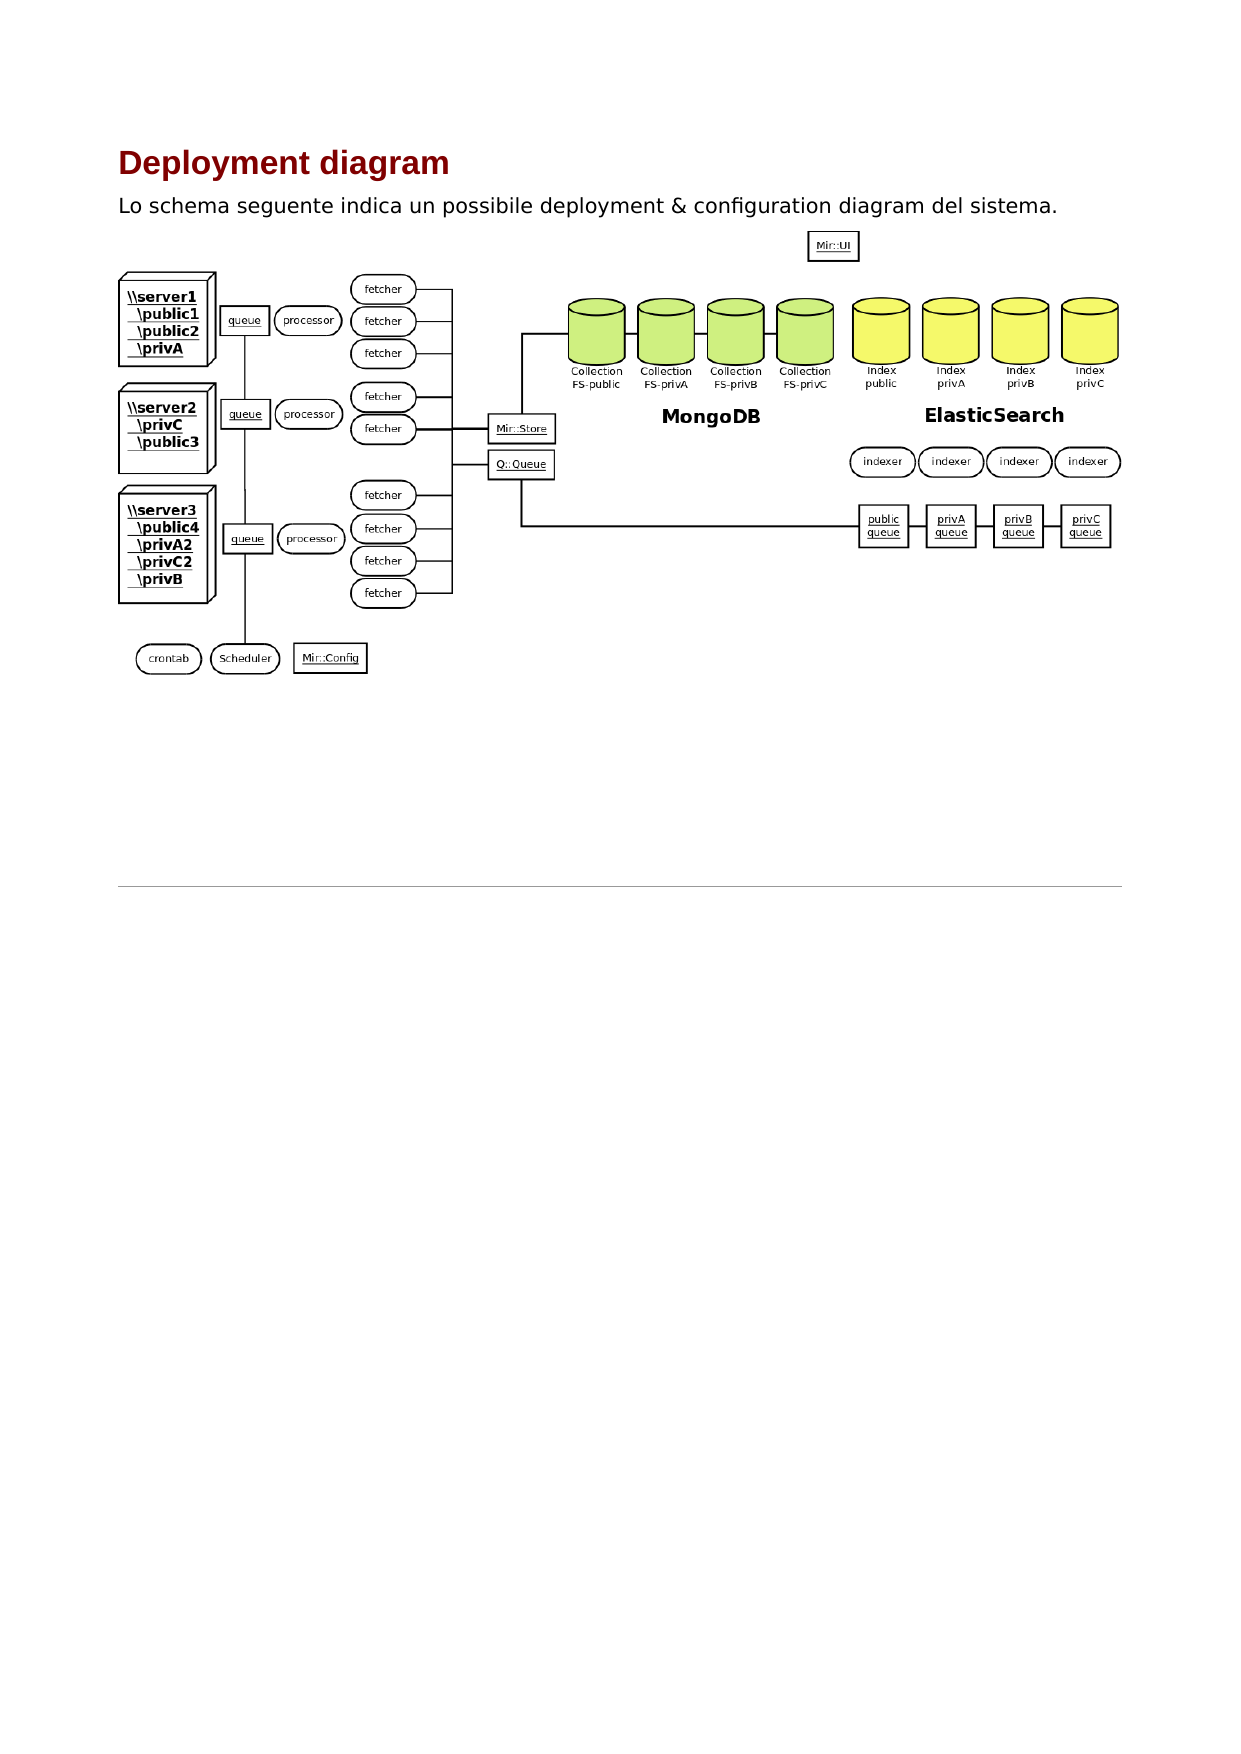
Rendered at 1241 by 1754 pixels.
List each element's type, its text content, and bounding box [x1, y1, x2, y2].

picture [118, 231, 1122, 675]
text Lo schema seguente indica un possibile deployment & configuration diagram del sistema. [118, 194, 1122, 218]
subtitle Deployment diagram [118, 143, 1122, 182]
